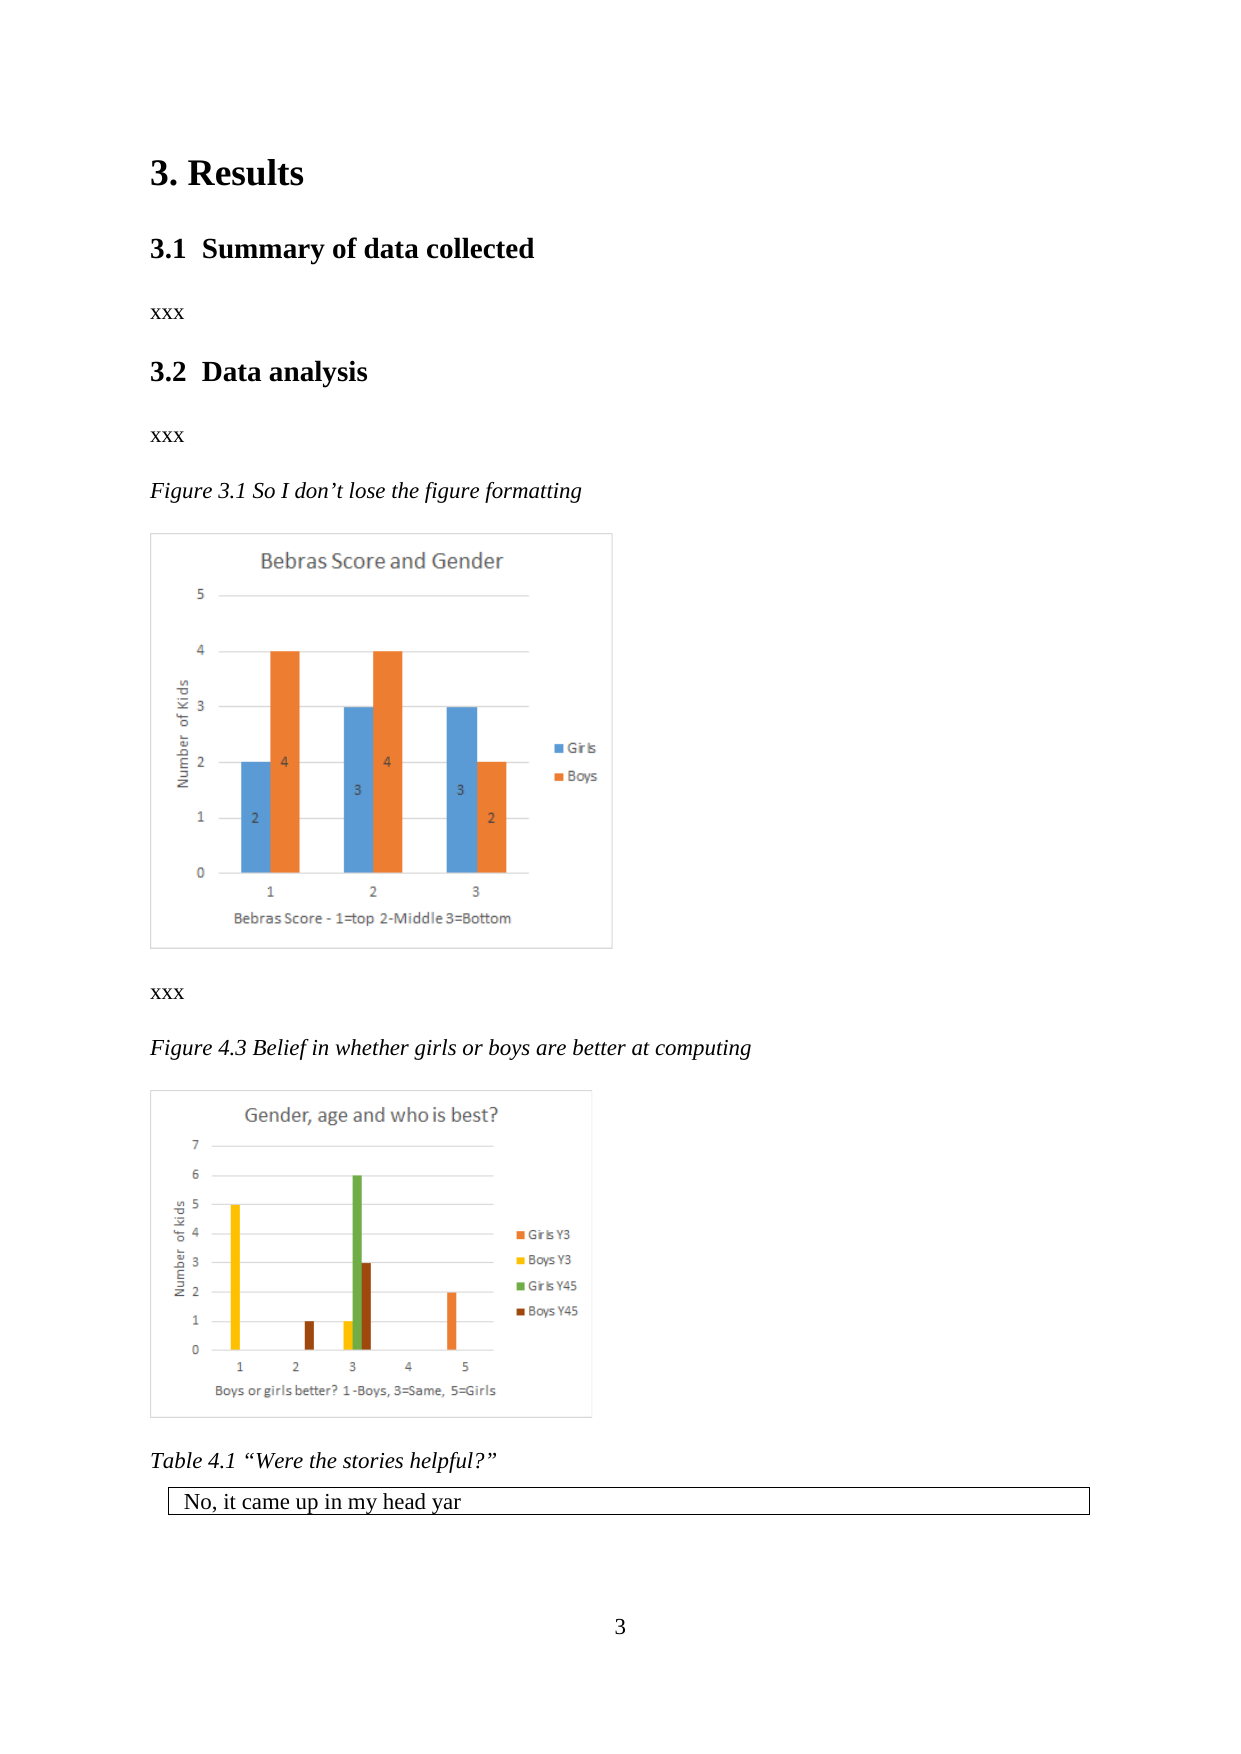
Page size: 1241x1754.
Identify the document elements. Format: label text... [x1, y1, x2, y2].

text xxx [150, 298, 1090, 325]
text Table 4.1 “Were the stories helpful?” [150, 1447, 1090, 1474]
subtitle Summary of data collected [150, 231, 1090, 265]
text Figure 4.3 Belief in whether girls or boys are better at computing [150, 1034, 1090, 1060]
table_header No, it came up in my head yar [169, 1488, 1089, 1514]
text xxx [150, 421, 1090, 448]
text Figure 3.1 So I don’t lose the figure formatting [150, 478, 1090, 504]
text xxx [150, 978, 1090, 1004]
subtitle Data analysis [150, 354, 1090, 388]
subtitle Results [150, 150, 1090, 193]
picture [150, 533, 613, 949]
picture [150, 1090, 593, 1418]
